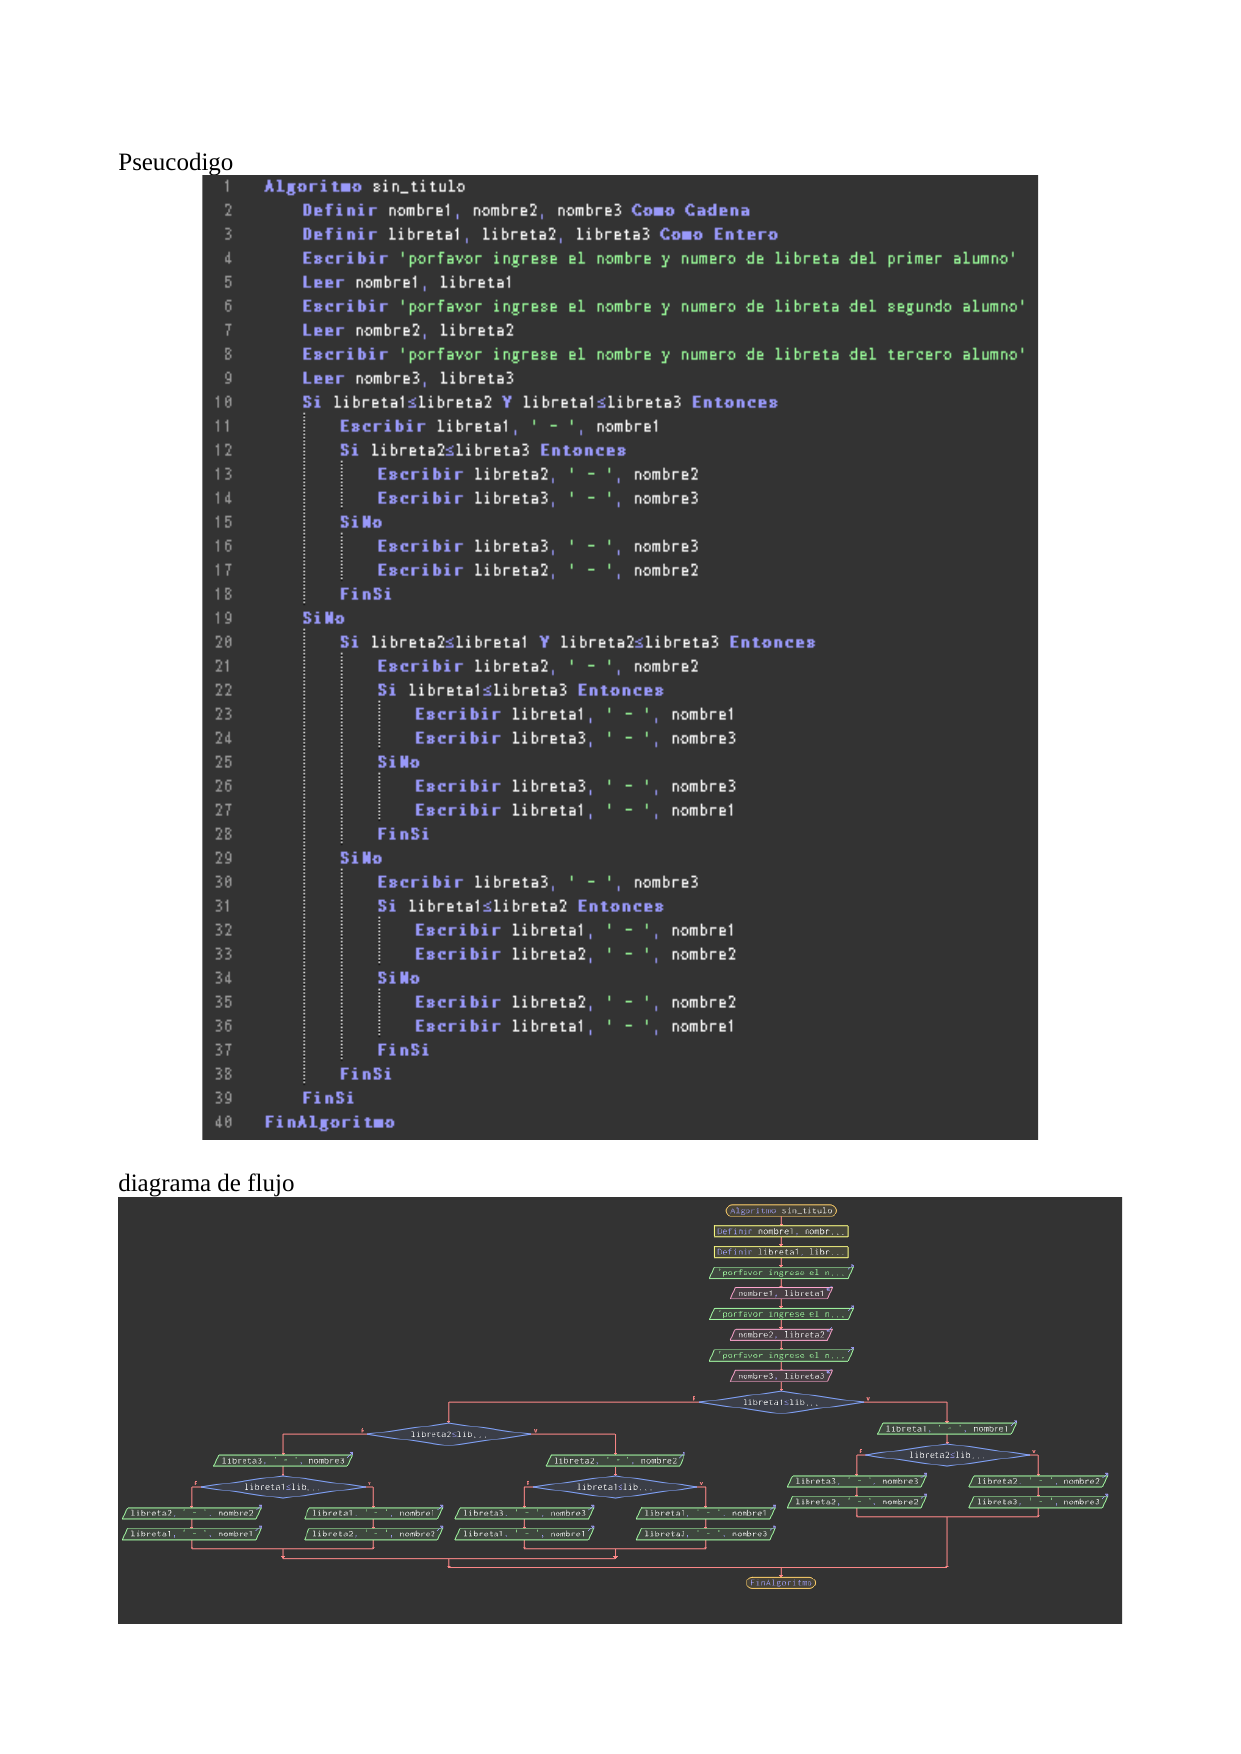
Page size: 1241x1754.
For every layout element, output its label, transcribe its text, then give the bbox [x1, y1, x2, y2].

text Pseucodigo [118, 147, 1122, 176]
picture [202, 175, 1039, 1140]
picture [118, 1197, 1123, 1624]
text diagrama de flujo [118, 1168, 1122, 1197]
